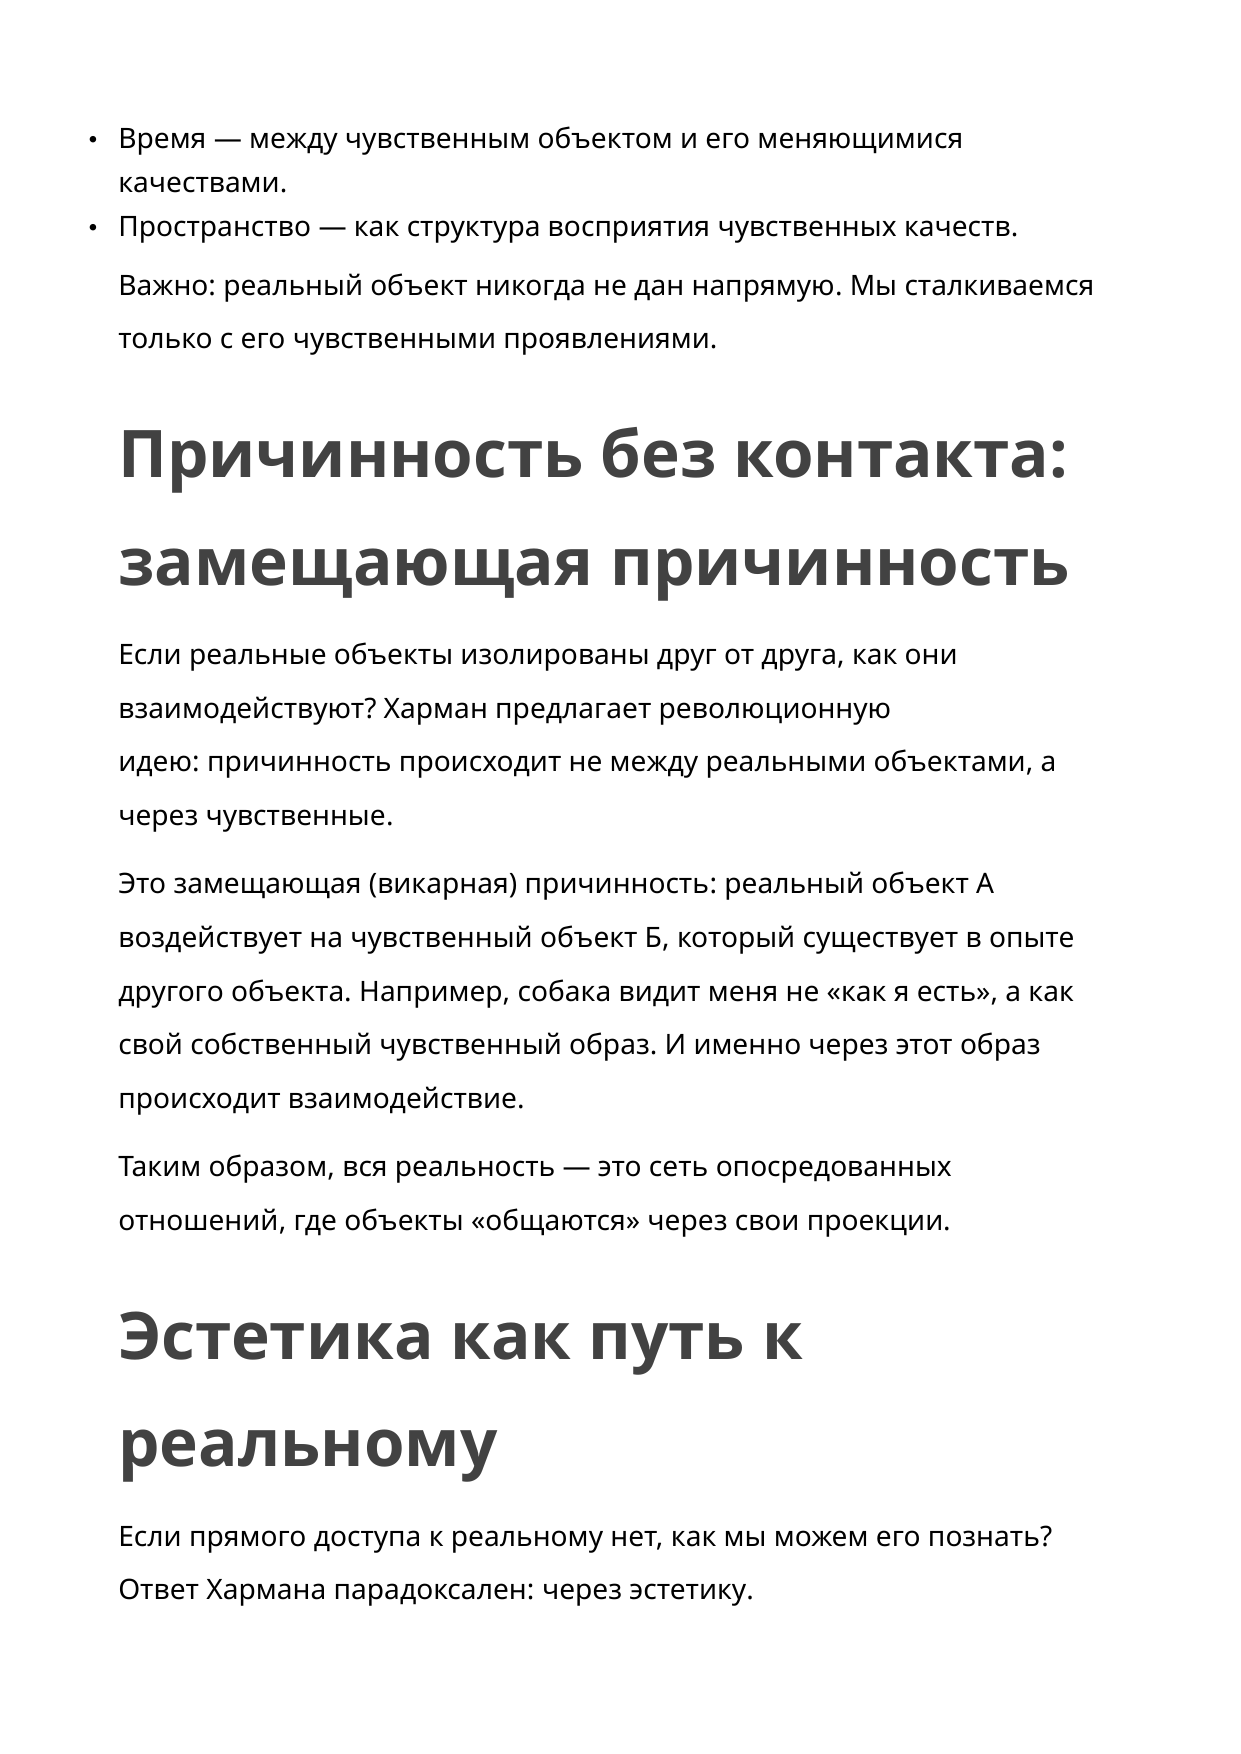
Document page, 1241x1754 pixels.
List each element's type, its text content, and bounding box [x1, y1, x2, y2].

list Время — между чувственным объектом и его меняющимися качествами. [118, 118, 1122, 201]
subtitle Эстетика как путь к реальному [118, 1289, 1122, 1486]
text Если прямого доступа к реальному нет, как мы можем его познать? Ответ Хармана парадоксален: через эстетику. [118, 1516, 1122, 1608]
list Пространство — как структура восприятия чувственных качеств. [118, 206, 1122, 244]
text Это замещающая (викарная) причинность: реальный объект А воздействует на чувственный объект Б, который существует в опыте другого объекта. Например, собака видит меня не «как я есть», а как свой собственный чувственный образ. И именно через этот образ происходит взаимодействие. [118, 864, 1122, 1117]
text Важно: реальный объект никогда не дан напрямую. Мы сталкиваемся только с его чувственными проявлениями. [118, 265, 1122, 357]
text Таким образом, вся реальность — это сеть опосредованных отношений, где объекты «общаются» через свои проекции. [118, 1146, 1122, 1238]
subtitle Причинность без контакта: замещающая причинность [118, 408, 1122, 604]
text Если реальные объекты изолированы друг от друга, как они взаимодействуют? Харман предлагает революционную идею: причинность происходит не между реальными объектами, а через чувственные. [118, 634, 1122, 834]
